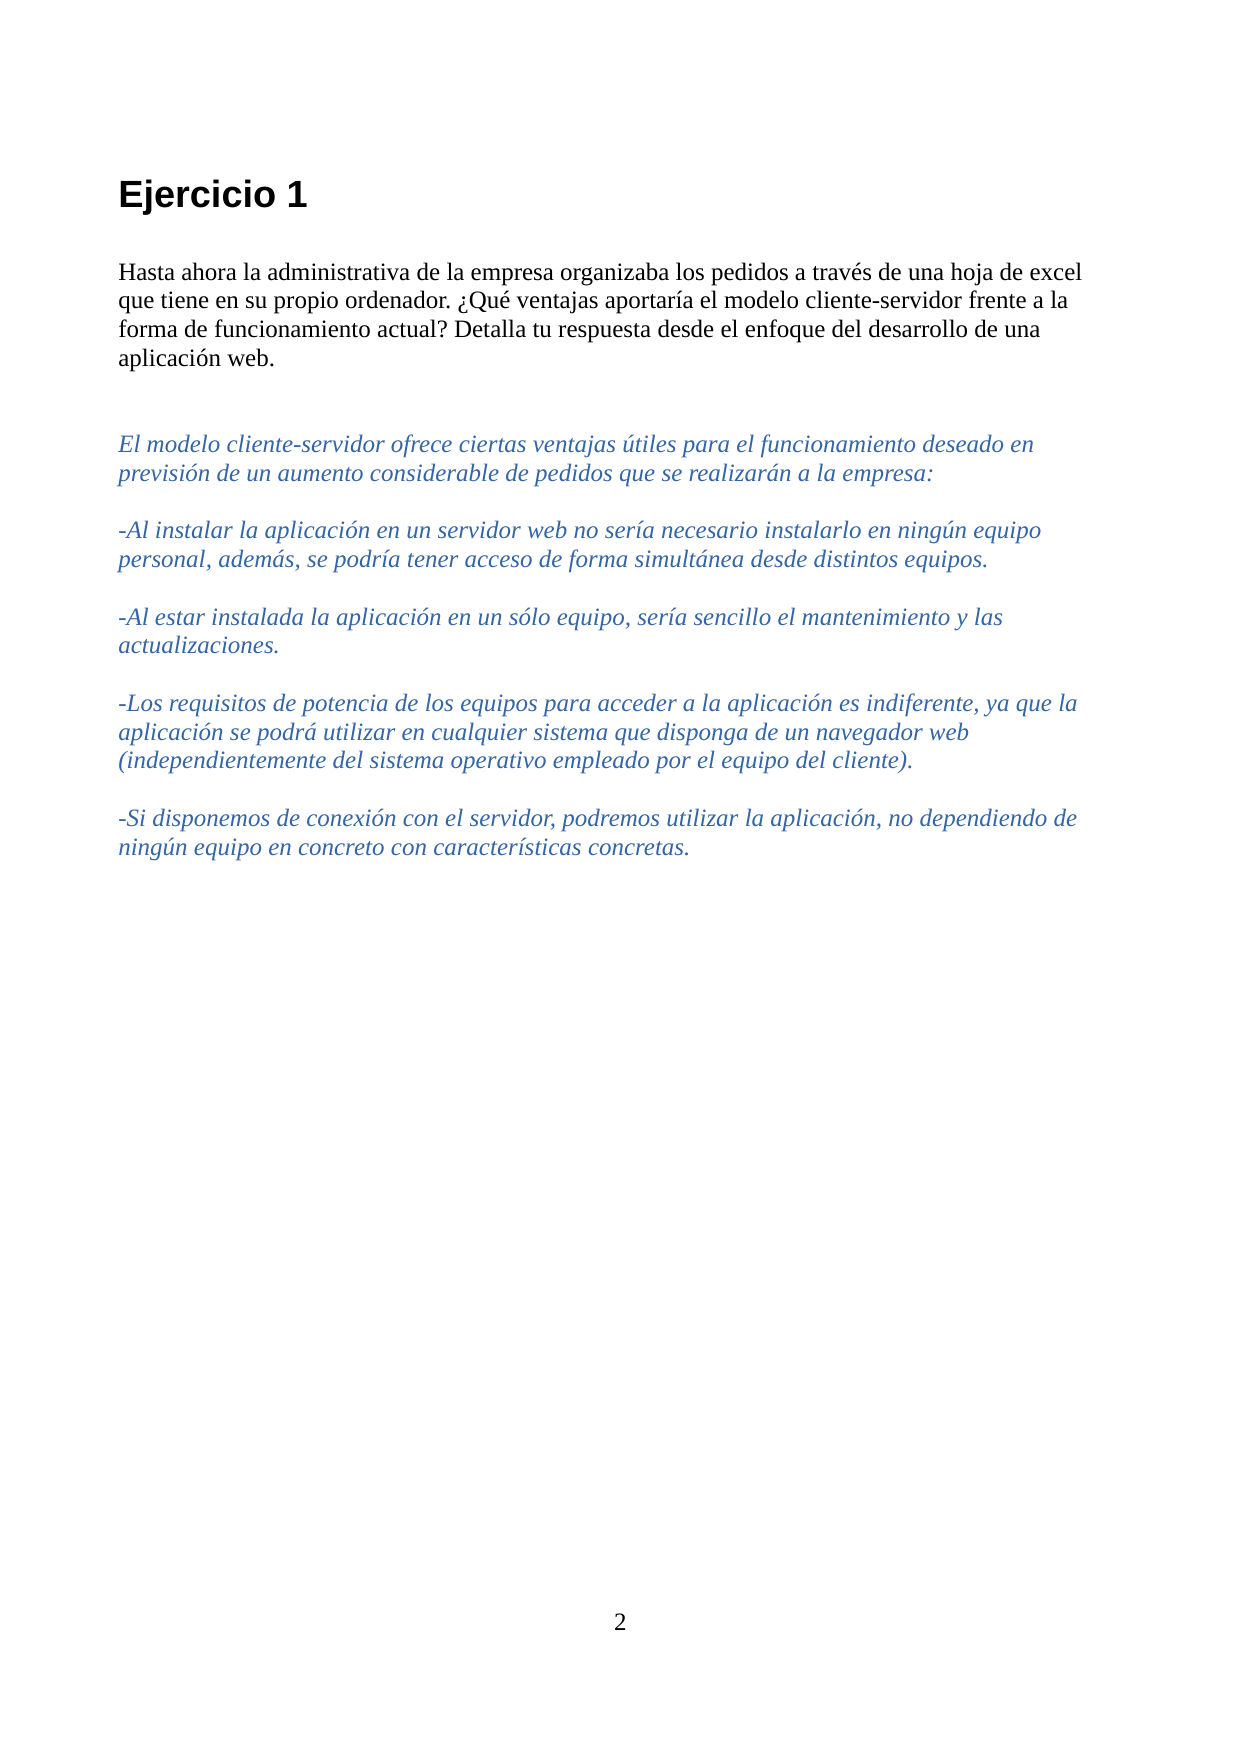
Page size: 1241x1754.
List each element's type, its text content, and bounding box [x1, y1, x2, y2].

text -Si disponemos de conexión con el servidor, podremos utilizar la aplicación, no dependiendo de ningún equipo en concreto con características concretas. [118, 803, 1122, 861]
text -Al instalar la aplicación en un servidor web no sería necesario instalarlo en ningún equipo personal, además, se podría tener acceso de forma simultánea desde distintos equipos. [118, 516, 1122, 573]
text Hasta ahora la administrativa de la empresa organizaba los pedidos a través de una hoja de excel que tiene en su propio ordenador. ¿Qué ventajas aportaría el modelo cliente-servidor frente a la forma de funcionamiento actual? Detalla tu respuesta desde el enfoque del desarrollo de una aplicación web. [118, 257, 1122, 372]
text El modelo cliente-servidor ofrece ciertas ventajas útiles para el funcionamiento deseado en previsión de un aumento considerable de pedidos que se realizarán a la empresa: [118, 429, 1122, 487]
text -Los requisitos de potencia de los equipos para acceder a la aplicación es indiferente, ya que la aplicación se podrá utilizar en cualquier sistema que disponga de un navegador web (independientemente del sistema operativo empleado por el equipo del cliente). [118, 688, 1122, 774]
subtitle Ejercicio 1 [118, 172, 1122, 216]
text -Al estar instalada la aplicación en un sólo equipo, sería sencillo el mantenimiento y las actualizaciones. [118, 602, 1122, 659]
